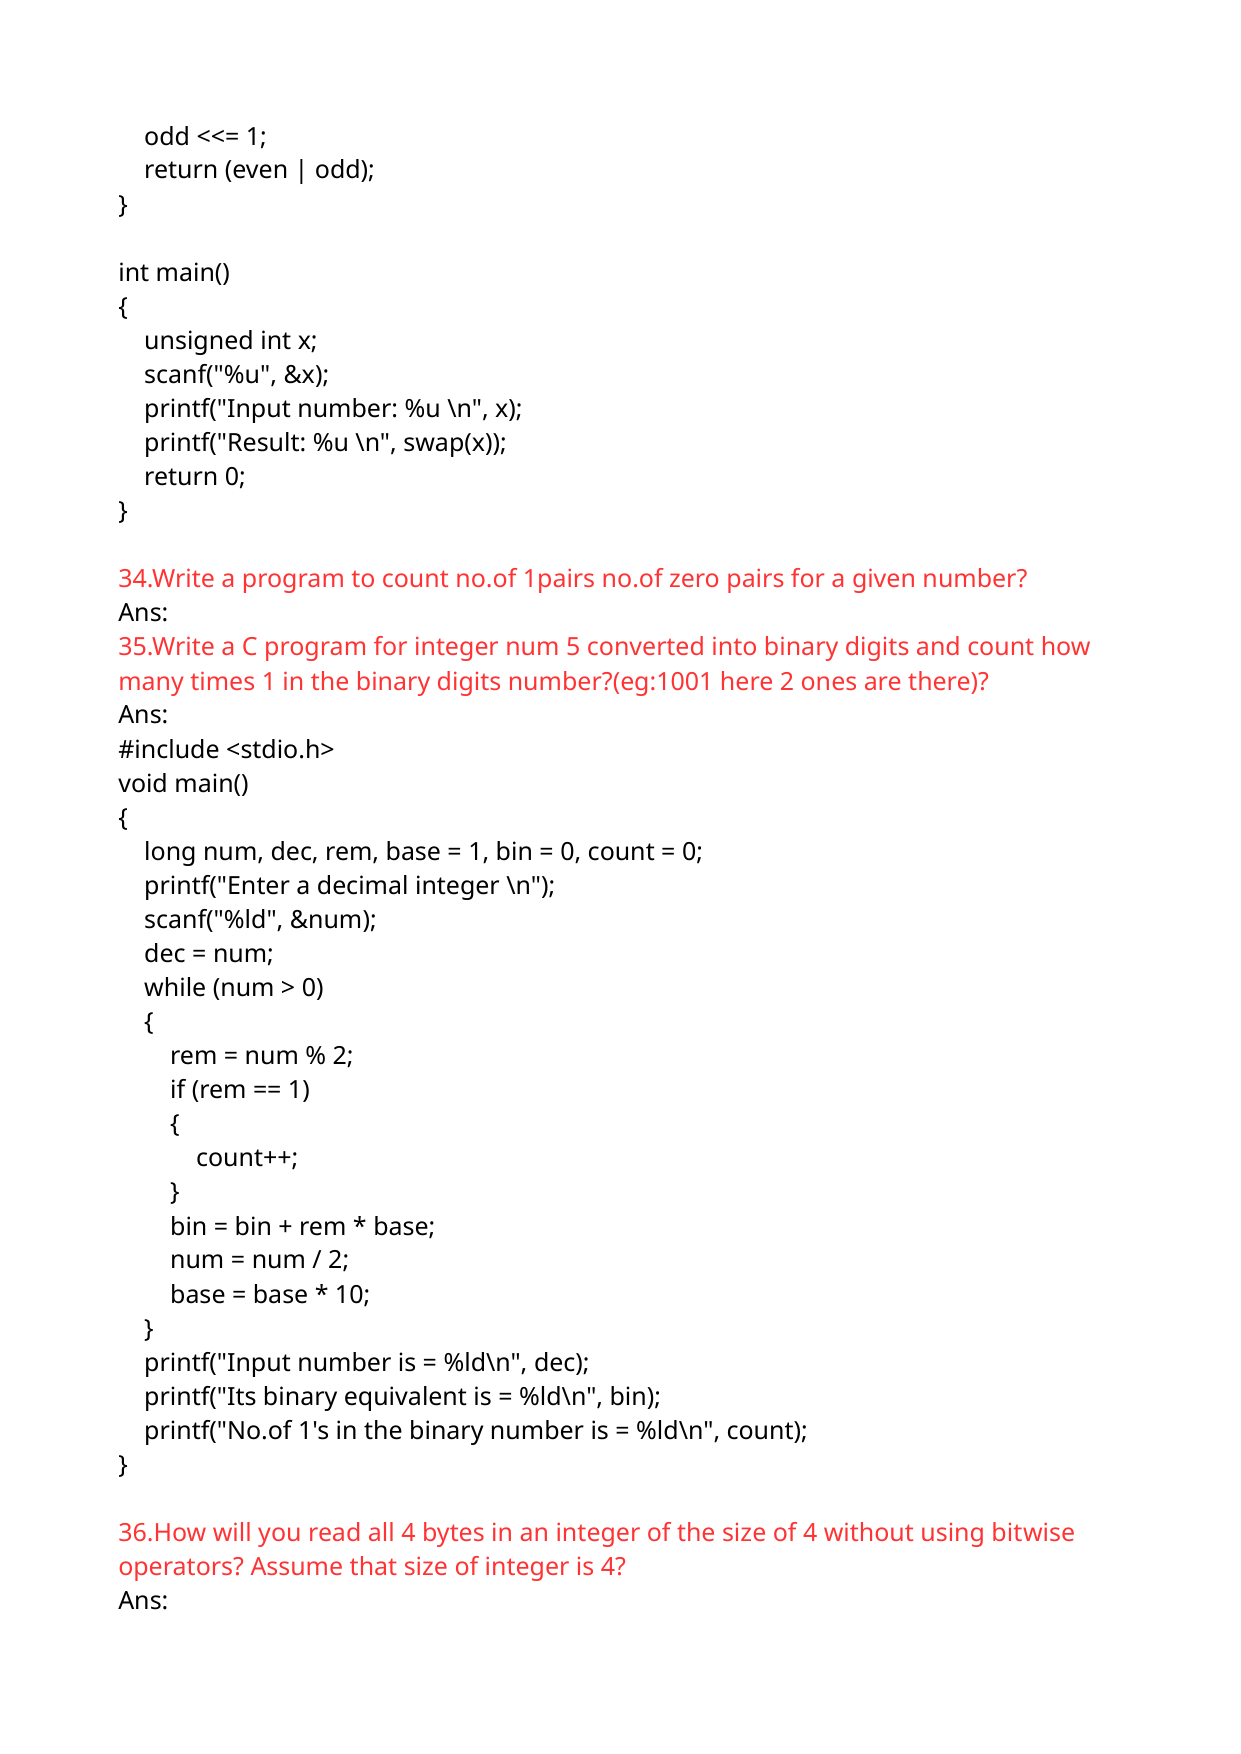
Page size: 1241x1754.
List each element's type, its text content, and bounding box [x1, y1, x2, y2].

text } [118, 1174, 1122, 1208]
text rem = num % 2; [118, 1038, 1122, 1072]
text return 0; [118, 459, 1122, 493]
text } [118, 1447, 1122, 1481]
text unsigned int x; [118, 322, 1122, 357]
text printf("Input number: %u \n", x); [118, 391, 1122, 425]
text return (even | odd); [118, 152, 1122, 186]
text printf("Result: %u \n", swap(x)); [118, 425, 1122, 459]
text 34.Write a program to count no.of 1pairs no.of zero pairs for a given number? [118, 561, 1122, 595]
text printf("Its binary equivalent is = %ld\n", bin); [118, 1378, 1122, 1412]
text { [118, 1004, 1122, 1038]
text base = base * 10; [118, 1276, 1122, 1310]
text void main() [118, 765, 1122, 799]
text int main() [118, 254, 1122, 288]
text scanf("%u", &x); [118, 357, 1122, 391]
text printf("Input number is = %ld\n", dec); [118, 1344, 1122, 1378]
text { [118, 799, 1122, 833]
text if (rem == 1) [118, 1072, 1122, 1106]
text } [118, 493, 1122, 527]
text bin = bin + rem * base; [118, 1208, 1122, 1242]
text } [118, 186, 1122, 220]
text printf("No.of 1's in the binary number is = %ld\n", count); [118, 1412, 1122, 1447]
text odd <<= 1; [118, 118, 1122, 152]
text num = num / 2; [118, 1242, 1122, 1276]
text { [118, 1106, 1122, 1140]
text { [118, 288, 1122, 322]
text Ans: [118, 1583, 1122, 1617]
text count++; [118, 1140, 1122, 1174]
text dec = num; [118, 936, 1122, 970]
text } [118, 1310, 1122, 1344]
text Ans: [118, 595, 1122, 629]
text Ans: [118, 697, 1122, 731]
text printf("Enter a decimal integer \n"); [118, 867, 1122, 902]
text 35.Write a C program for integer num 5 converted into binary digits and count how many times 1 in the binary digits number?(eg:1001 here 2 ones are there)? [118, 629, 1122, 697]
text #include <stdio.h> [118, 731, 1122, 765]
text while (num > 0) [118, 970, 1122, 1004]
text scanf("%ld", &num); [118, 902, 1122, 936]
text 36.How will you read all 4 bytes in an integer of the size of 4 without using bit­wise operators? Assume that size of integer is 4? [118, 1515, 1122, 1583]
text long num, dec, rem, base = 1, bin = 0, count = 0; [118, 833, 1122, 867]
